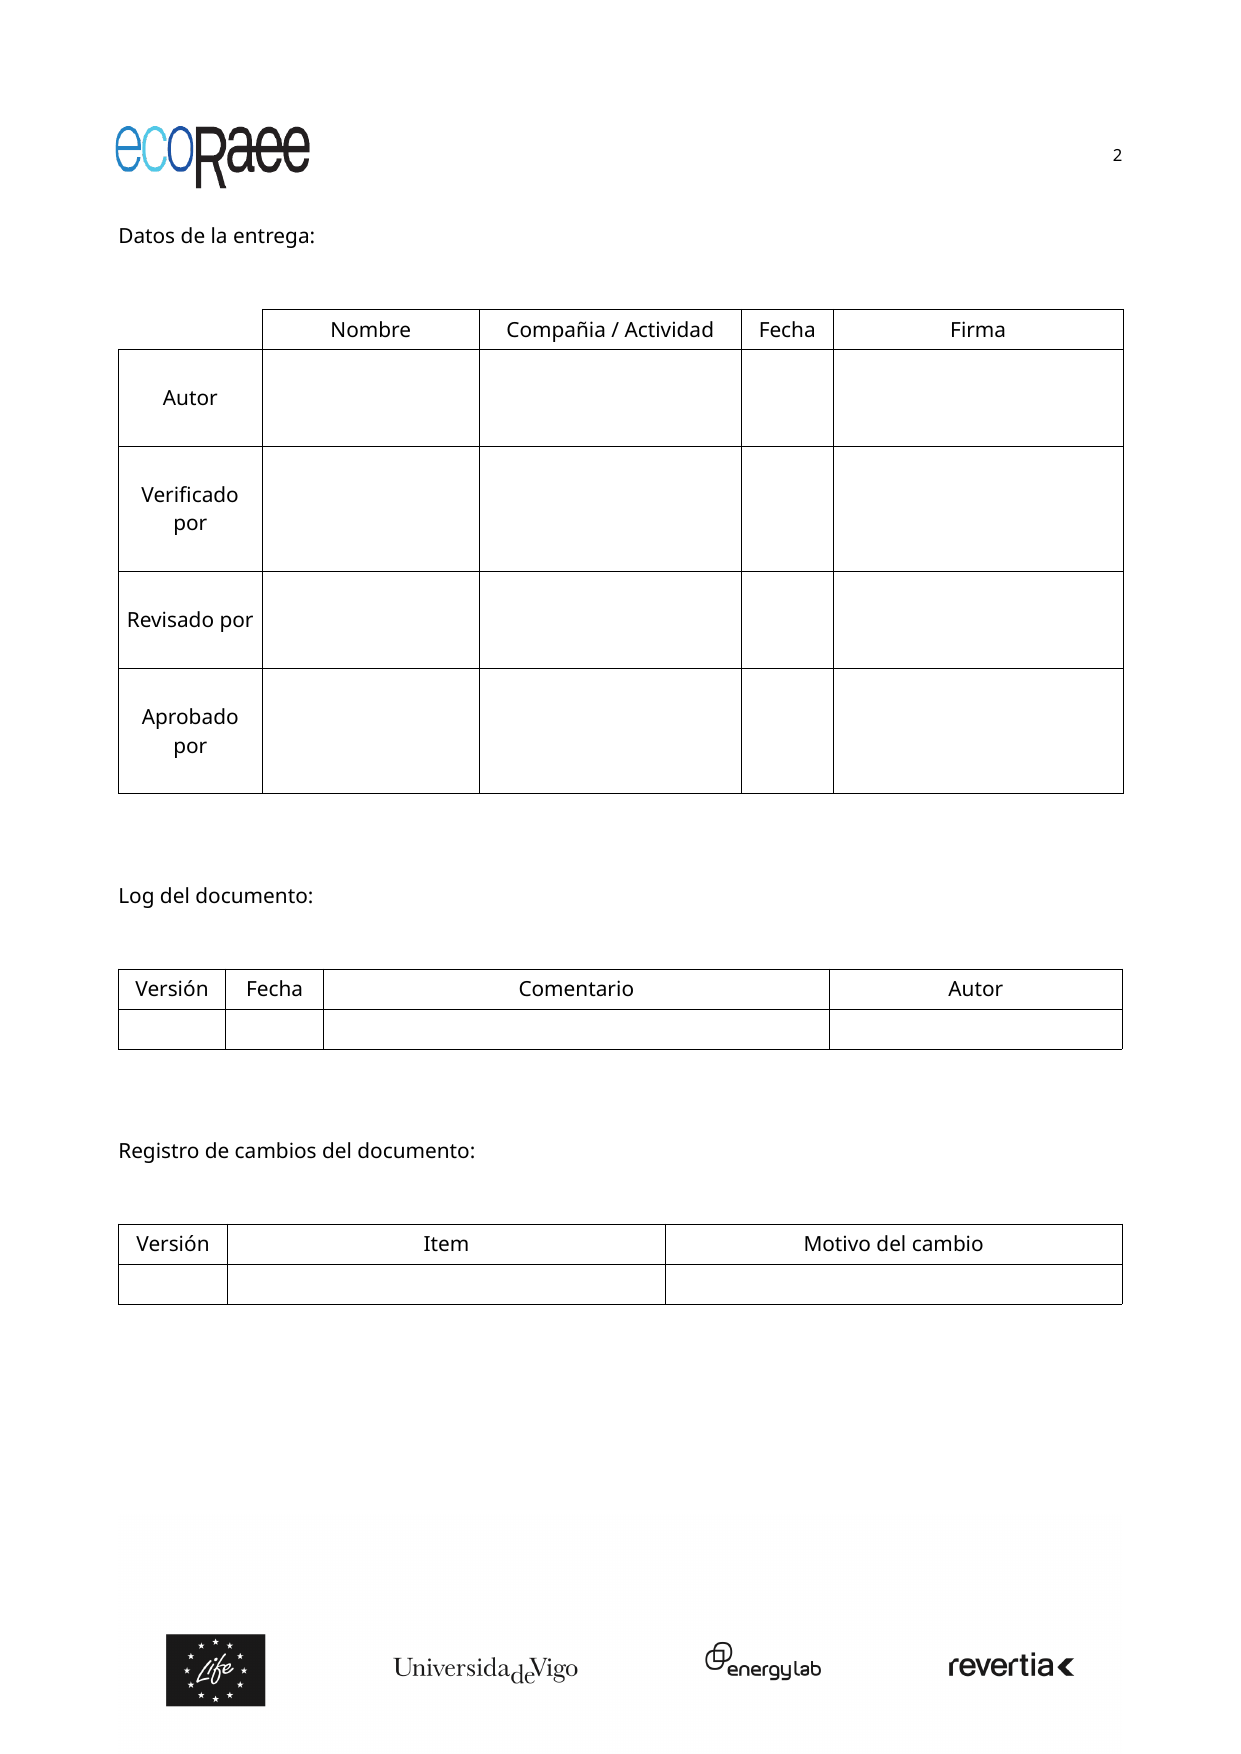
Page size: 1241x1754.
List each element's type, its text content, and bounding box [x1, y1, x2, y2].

table_cell [119, 1010, 225, 1048]
table_cell [263, 572, 479, 668]
table_cell [263, 447, 479, 571]
table_cell [742, 669, 833, 793]
table_header Versión [119, 970, 225, 1008]
table_cell [666, 1265, 1122, 1303]
table_cell [834, 447, 1123, 571]
table_cell [742, 350, 833, 446]
picture [114, 124, 311, 190]
table_header Item [228, 1225, 665, 1263]
table_cell [830, 1010, 1122, 1048]
table_cell [263, 669, 479, 793]
table_header Autor [830, 970, 1122, 1008]
table_cell [742, 572, 833, 668]
table_cell [480, 669, 741, 793]
table_cell [480, 447, 741, 571]
table_cell Autor [119, 350, 262, 446]
table_cell Revisado por [119, 572, 262, 668]
table_cell [834, 350, 1123, 446]
table_cell [834, 572, 1123, 668]
table_header Compañia / Actividad [480, 310, 741, 349]
table_header Nombre [263, 310, 479, 349]
text Log del documento: [118, 881, 1122, 909]
table_cell [480, 350, 741, 446]
table_cell [226, 1010, 323, 1048]
table_cell [834, 669, 1123, 793]
table_cell Aprobado por [119, 669, 262, 793]
text Registro de cambios del documento: [118, 1136, 1122, 1164]
text Datos de la entrega: [118, 221, 1122, 250]
table_cell [742, 447, 833, 571]
table_cell [324, 1010, 829, 1048]
table_cell [119, 1265, 227, 1303]
table_cell [480, 572, 741, 668]
table_header Firma [834, 310, 1123, 349]
table_cell [263, 350, 479, 446]
picture [118, 1514, 1123, 1754]
table_cell Verificado por [119, 447, 262, 571]
table_header Versión [119, 1225, 227, 1263]
table_header [118, 309, 262, 349]
table_header Comentario [324, 970, 829, 1008]
table_header Fecha [742, 310, 833, 349]
table_header Motivo del cambio [666, 1225, 1122, 1263]
table_header Fecha [226, 970, 323, 1008]
table_cell [228, 1265, 665, 1303]
